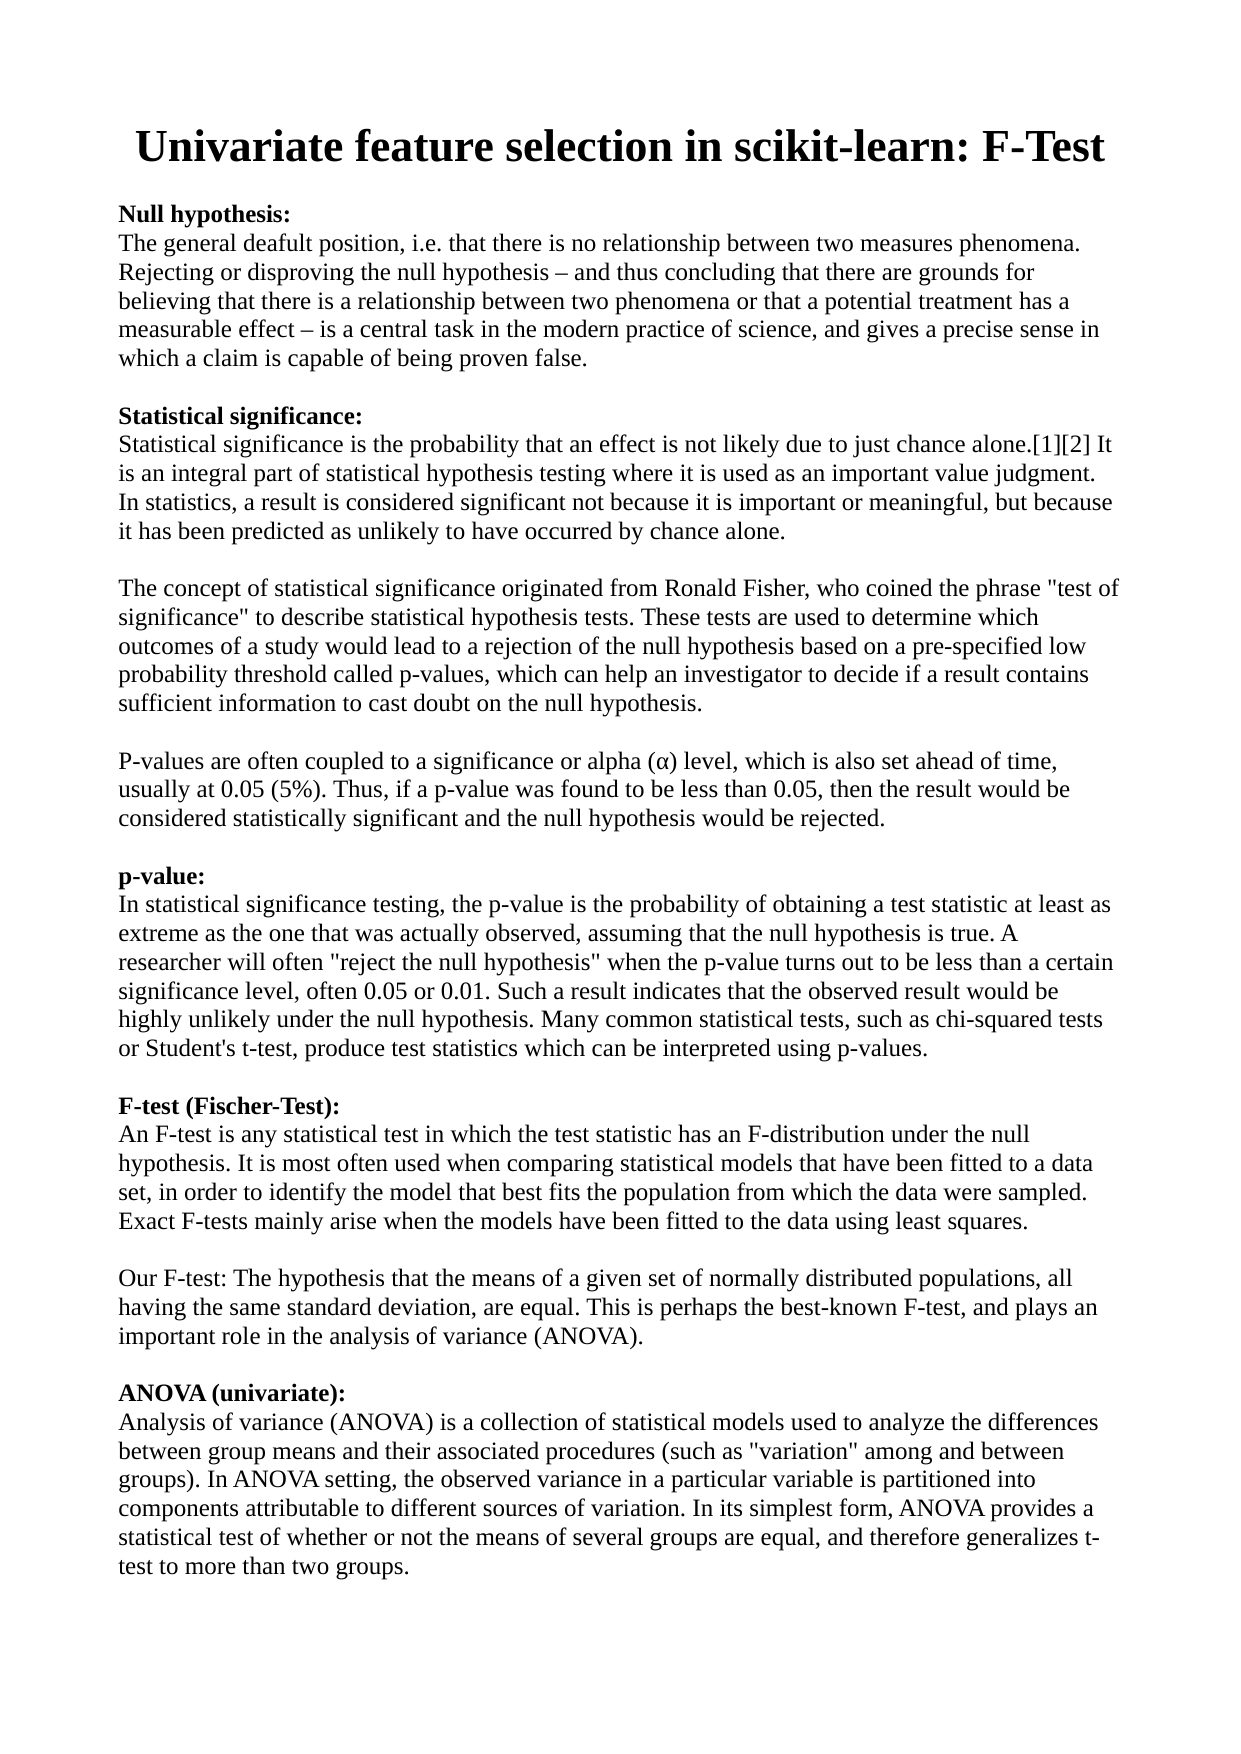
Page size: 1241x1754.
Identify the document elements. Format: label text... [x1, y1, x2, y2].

text P-values are often coupled to a significance or alpha (α) level, which is also set ahead of time, usually at 0.05 (5%). Thus, if a p-value was found to be less than 0.05, then the result would be considered statistically significant and the null hypothesis would be rejected. [118, 746, 1122, 832]
text Analysis of variance (ANOVA) is a collection of statistical models used to analyze the differences between group means and their associated procedures (such as "variation" among and between groups). In ANOVA setting, the observed variance in a particular variable is partitioned into components attributable to different sources of variation. In its simplest form, ANOVA provides a statistical test of whether or not the means of several groups are equal, and therefore generalizes t-test to more than two groups. [118, 1407, 1122, 1579]
text Univariate feature selection in scikit-learn: F-Test [118, 118, 1122, 171]
text Statistical significance: [118, 401, 1122, 429]
text Statistical significance is the probability that an effect is not likely due to just chance alone.[1][2] It is an integral part of statistical hypothesis testing where it is used as an important value judgment. In statistics, a result is considered significant not because it is important or meaningful, but because it has been predicted as unlikely to have occurred by chance alone. [118, 429, 1122, 544]
text p-value: [118, 861, 1122, 889]
text In statistical significance testing, the p-value is the probability of obtaining a test statistic at least as extreme as the one that was actually observed, assuming that the null hypothesis is true. A researcher will often "reject the null hypothesis" when the p-value turns out to be less than a certain significance level, often 0.05 or 0.01. Such a result indicates that the observed result would be highly unlikely under the null hypothesis. Many common statistical tests, such as chi-squared tests or Student's t-test, produce test statistics which can be interpreted using p-values. [118, 889, 1122, 1062]
text F-test (Fischer-Test): [118, 1091, 1122, 1119]
text The general deafult position, i.e. that there is no relationship between two measures phenomena. Rejecting or disproving the null hypothesis – and thus concluding that there are grounds for believing that there is a relationship between two phenomena or that a potential treatment has a measurable effect – is a central task in the modern practice of science, and gives a precise sense in which a claim is capable of being proven false. [118, 228, 1122, 372]
text An F-test is any statistical test in which the test statistic has an F-distribution under the null hypothesis. It is most often used when comparing statistical models that have been fitted to a data set, in order to identify the model that best fits the population from which the data were sampled. Exact F-tests mainly arise when the models have been fitted to the data using least squares. [118, 1119, 1122, 1234]
text Null hypothesis: [118, 199, 1122, 228]
text Our F-test: The hypothesis that the means of a given set of normally distributed populations, all having the same standard deviation, are equal. This is perhaps the best-known F-test, and plays an important role in the analysis of variance (ANOVA). [118, 1263, 1122, 1349]
text ANOVA (univariate): [118, 1378, 1122, 1407]
text The concept of statistical significance originated from Ronald Fisher, who coined the phrase "test of significance" to describe statistical hypothesis tests. These tests are used to determine which outcomes of a study would lead to a rejection of the null hypothesis based on a pre-specified low probability threshold called p-values, which can help an investigator to decide if a result contains sufficient information to cast doubt on the null hypothesis. [118, 573, 1122, 717]
